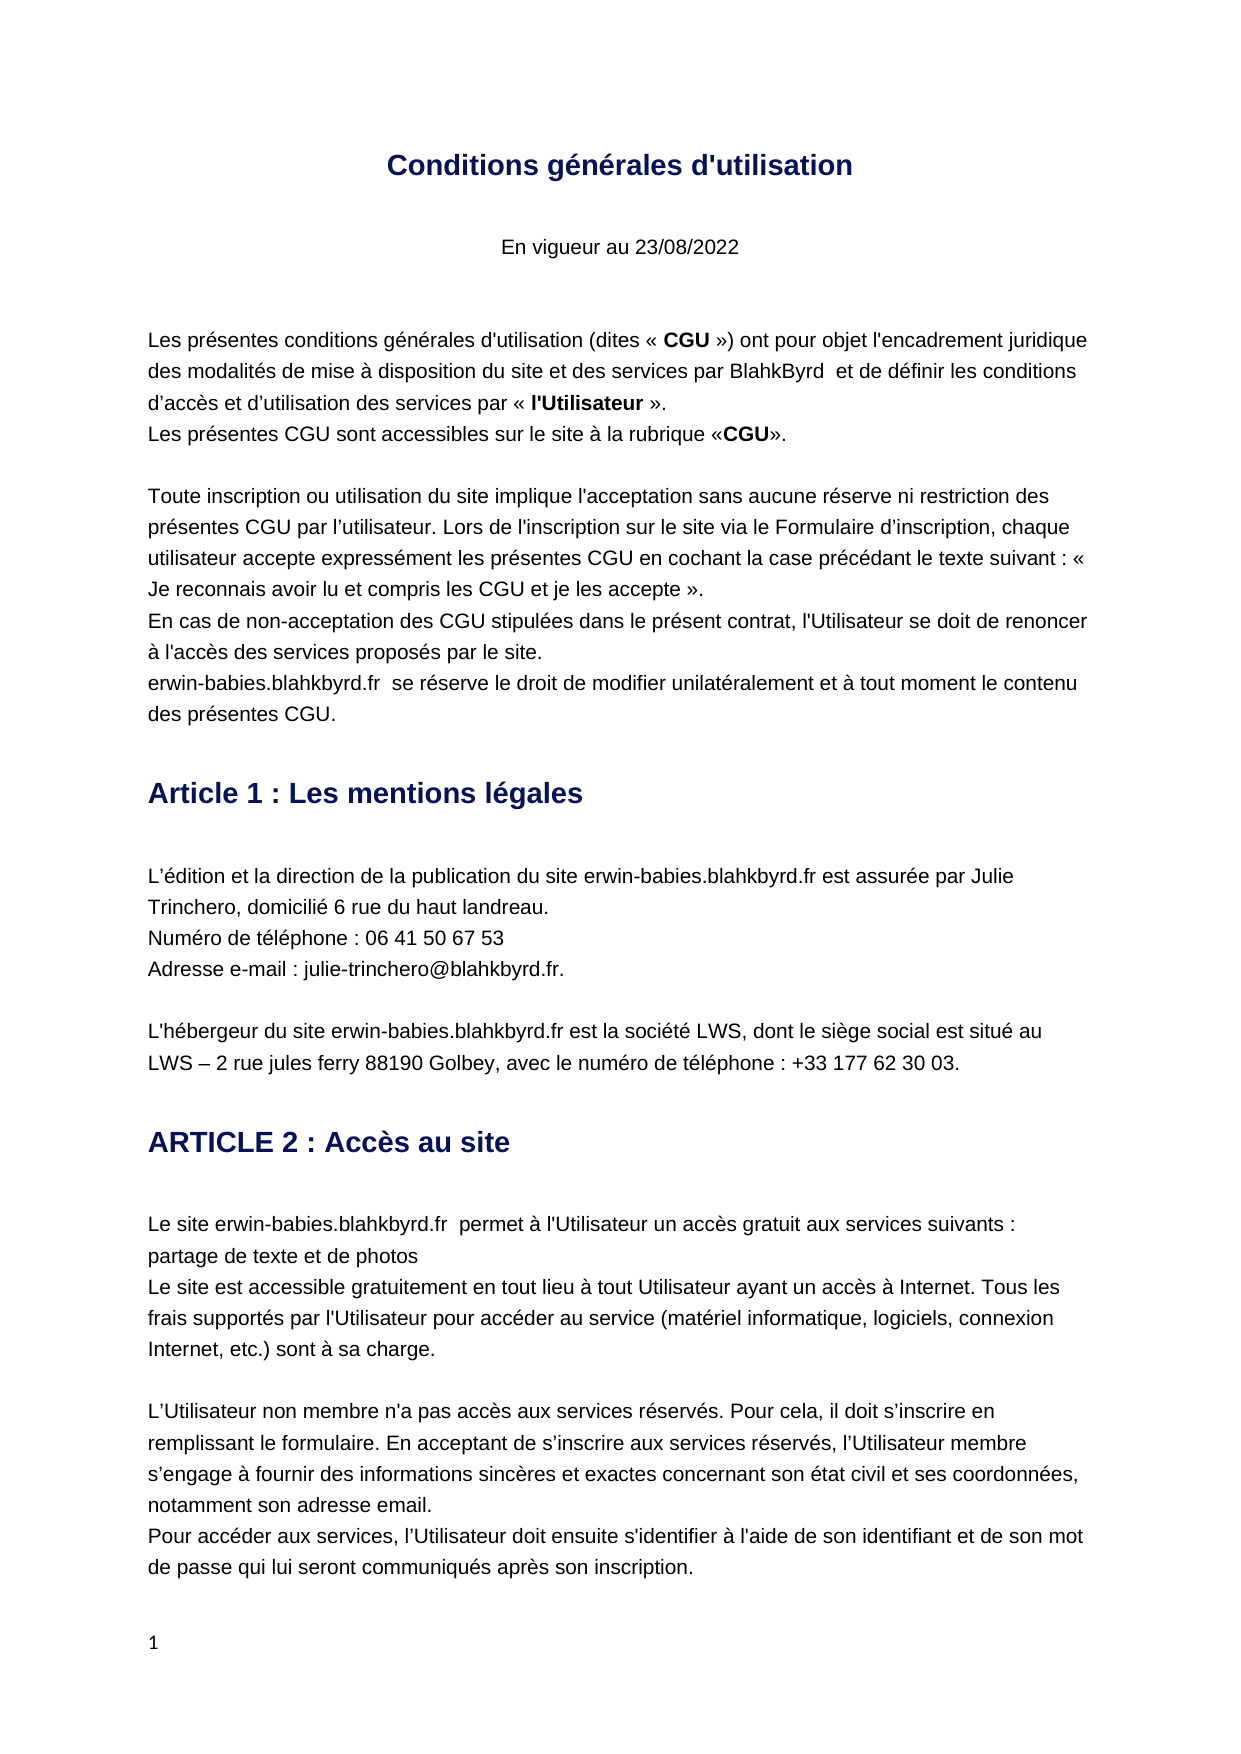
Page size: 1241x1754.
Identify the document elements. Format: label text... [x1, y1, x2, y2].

text Les présentes conditions générales d'utilisation (dites « CGU ») ont pour objet l'encadrement juridique des modalités de mise à disposition du site et des services par BlahkByrd et de définir les conditions d’accès et d’utilisation des services par « l'Utilisateur ». [148, 328, 1093, 414]
text Le site erwin-babies.blahkbyrd.fr permet à l'Utilisateur un accès gratuit aux services suivants : [148, 1212, 1093, 1236]
text L'hébergeur du site erwin-babies.blahkbyrd.fr est la société LWS, dont le siège social est situé au LWS – 2 rue jules ferry 88190 Golbey, avec le numéro de téléphone : +33 177 62 30 03. [148, 1019, 1093, 1074]
text Adresse e-mail : julie-trinchero@blahkbyrd.fr. [148, 957, 1093, 981]
text Numéro de téléphone : 06 41 50 67 53 [148, 926, 1093, 950]
text L’Utilisateur non membre n'a pas accès aux services réservés. Pour cela, il doit s’inscrire en remplissant le formulaire. En acceptant de s’inscrire aux services réservés, l’Utilisateur membre s’engage à fournir des informations sincères et exactes concernant son état civil et ses coordonnées, notamment son adresse email. [148, 1399, 1093, 1517]
subtitle Article 1 : Les mentions légales [148, 777, 1093, 810]
text En vigueur au 23/08/2022 [148, 235, 1093, 259]
subtitle Conditions générales d'utilisation [148, 148, 1093, 181]
text erwin-babies.blahkbyrd.fr se réserve le droit de modifier unilatéralement et à tout moment le contenu des présentes CGU. [148, 671, 1093, 726]
subtitle ARTICLE 2 : Accès au site [148, 1125, 1093, 1159]
text En cas de non-acceptation des CGU stipulées dans le présent contrat, l'Utilisateur se doit de renoncer à l'accès des services proposés par le site. [148, 608, 1093, 663]
text Le site est accessible gratuitement en tout lieu à tout Utilisateur ayant un accès à Internet. Tous les frais supportés par l'Utilisateur pour accéder au service (matériel informatique, logiciels, connexion Internet, etc.) sont à sa charge. [148, 1274, 1093, 1361]
text L’édition et la direction de la publication du site erwin-babies.blahkbyrd.fr est assurée par Julie Trinchero, domicilié 6 rue du haut landreau. [148, 864, 1093, 919]
text partage de texte et de photos [148, 1243, 1093, 1267]
text Toute inscription ou utilisation du site implique l'acceptation sans aucune réserve ni restriction des présentes CGU par l’utilisateur. Lors de l'inscription sur le site via le Formulaire d’inscription, chaque utilisateur accepte expressément les présentes CGU en cochant la case précédant le texte suivant : « Je reconnais avoir lu et compris les CGU et je les accepte ». [148, 484, 1093, 601]
text Pour accéder aux services, l’Utilisateur doit ensuite s'identifier à l'aide de son identifiant et de son mot de passe qui lui seront communiqués après son inscription. [148, 1524, 1093, 1579]
text Les présentes CGU sont accessibles sur le site à la rubrique «CGU». [148, 422, 1093, 446]
